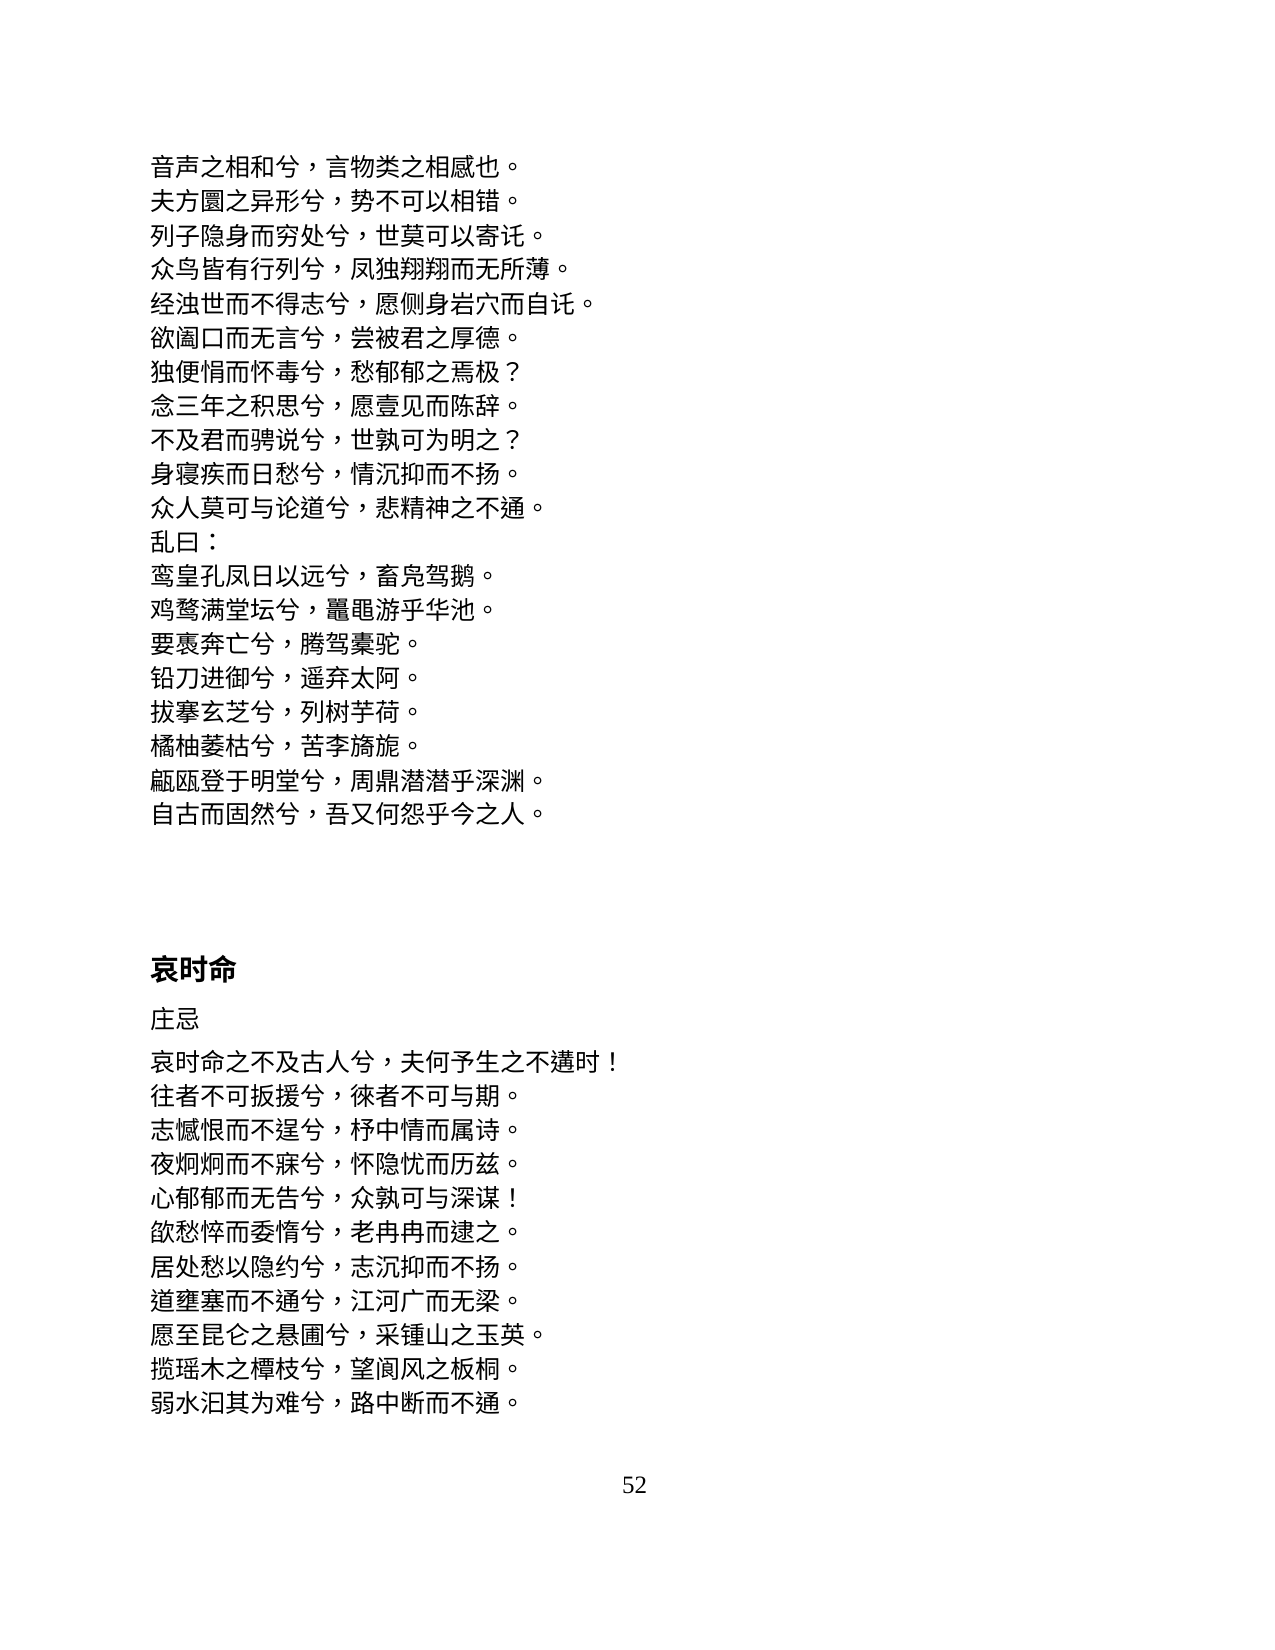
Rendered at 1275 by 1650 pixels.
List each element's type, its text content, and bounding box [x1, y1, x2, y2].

text 哀时命之不及古人兮，夫何予生之不遘时！ 往者不可扳援兮，徠者不可与期。 志憾恨而不逞兮，杼中情而属诗。 夜炯炯而不寐兮，怀隐忧而历兹。 心郁郁而无告兮，众孰可与深谋！ 欿愁悴而委惰兮，老冉冉而逮之。 居处愁以隐约兮，志沉抑而不扬。 道壅塞而不通兮，江河广而无梁。 愿至昆仑之悬圃兮，采锺山之玉英。 揽瑶木之橝枝兮，望阆风之板桐。 弱水汩其为难兮，路中断而不通。 [150, 1045, 1125, 1419]
text 庄忌 [150, 1002, 1125, 1036]
subtitle 哀时命 [150, 949, 1125, 989]
text 音声之相和兮，言物类之相感也。 夫方圜之异形兮，势不可以相错。 列子隐身而穷处兮，世莫可以寄讬。 众鸟皆有行列兮，凤独翔翔而无所薄。 经浊世而不得志兮，愿侧身岩穴而自讬。 欲阖口而无言兮，尝被君之厚德。 独便悁而怀毒兮，愁郁郁之焉极？ 念三年之积思兮，愿壹见而陈辞。 不及君而骋说兮，世孰可为明之？ 身寝疾而日愁兮，情沉抑而不扬。 众人莫可与论道兮，悲精神之不通。 乱曰： 鸾皇孔凤日以远兮，畜凫驾鹅。 鸡鹜满堂坛兮，鼉黽游乎华池。 要褭奔亡兮，腾驾橐驼。 铅刀进御兮，遥弃太阿。 拔搴玄芝兮，列树芋荷。 橘柚萎枯兮，苦李旖旎。 甂瓯登于明堂兮，周鼎潜潜乎深渊。 自古而固然兮，吾又何怨乎今之人。 [150, 150, 1125, 831]
